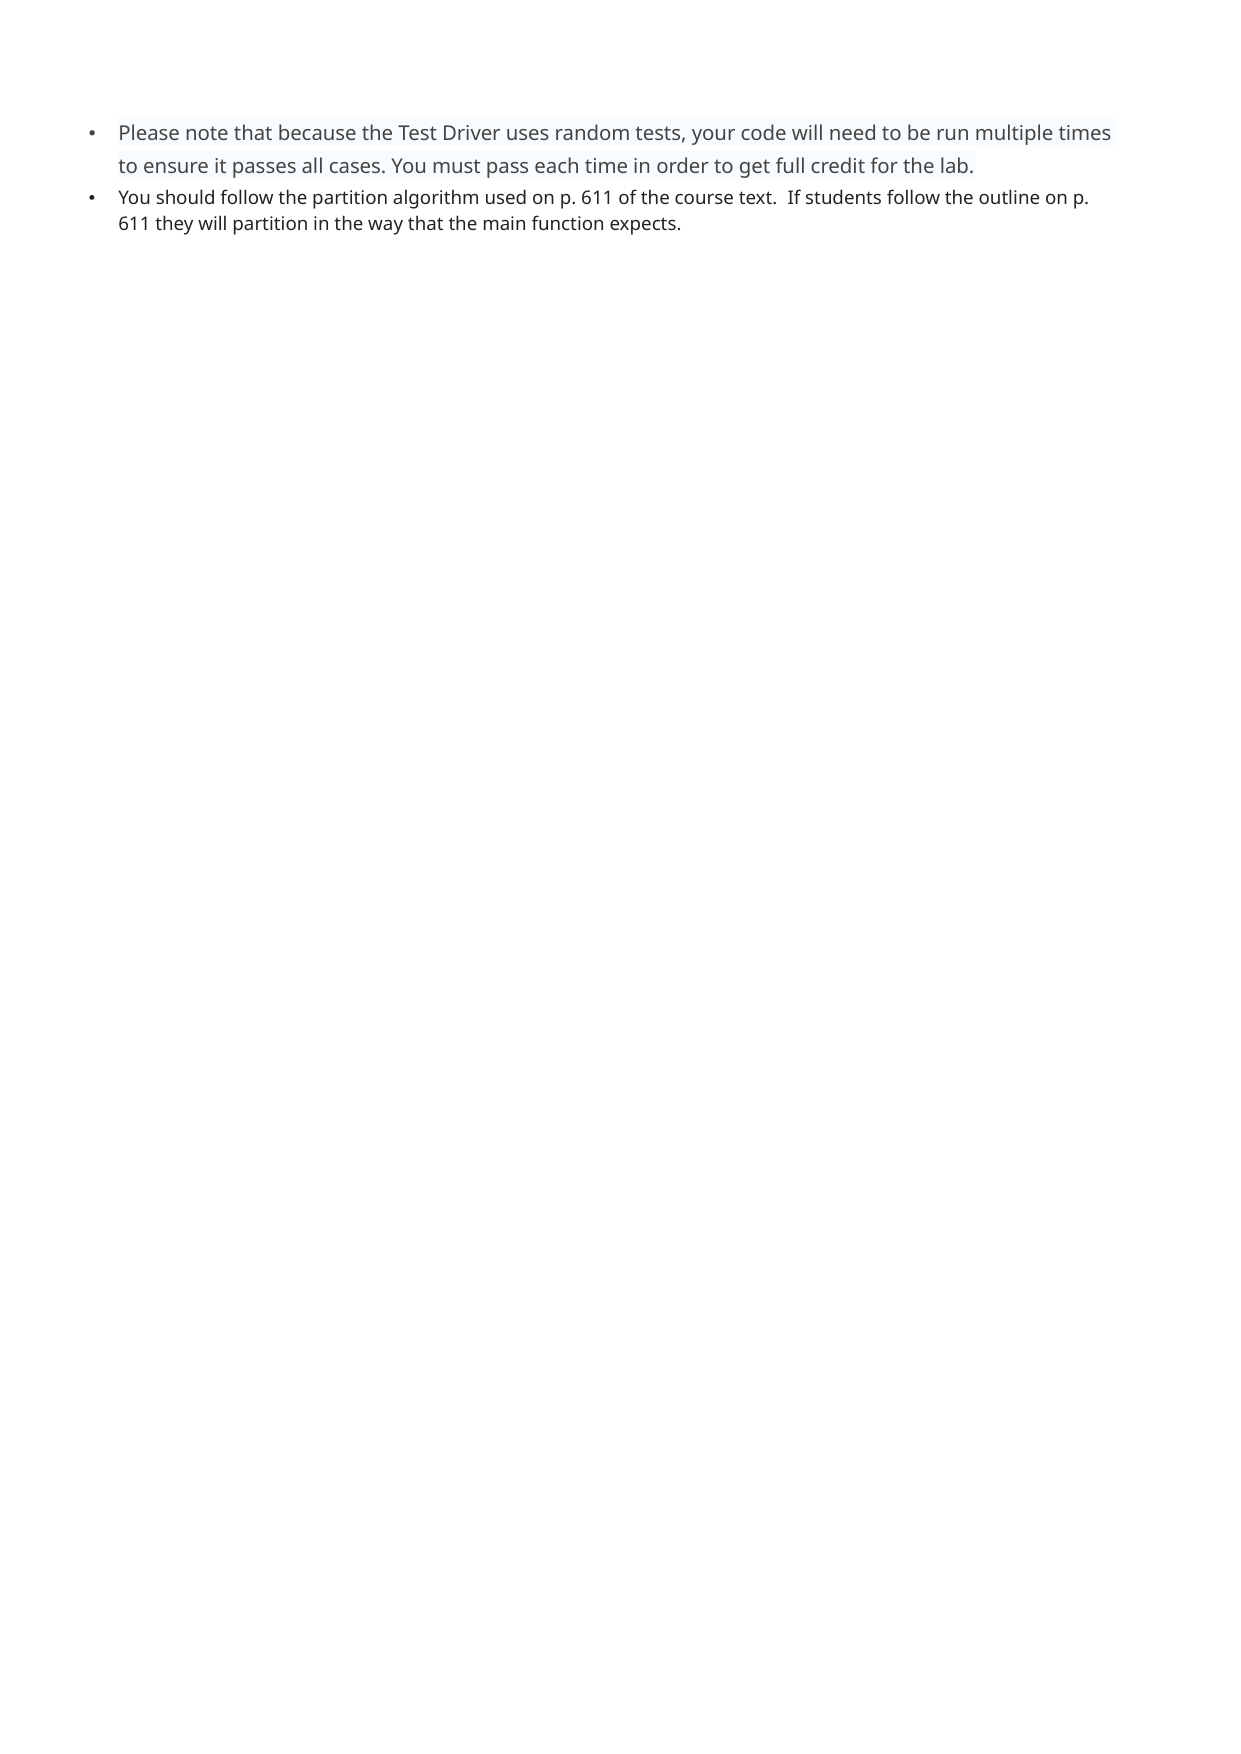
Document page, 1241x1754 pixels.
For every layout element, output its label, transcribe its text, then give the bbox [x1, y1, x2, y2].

list You should follow the partition algorithm used on p. 611 of the course text. If students follow the outline on p. 611 they will partition in the way that the main function expects. [118, 184, 1122, 236]
list Please note that because the Test Driver uses random tests, your code will need to be run multiple times to ensure it passes all cases. You must pass each time in order to get full credit for the lab. [118, 118, 1122, 179]
